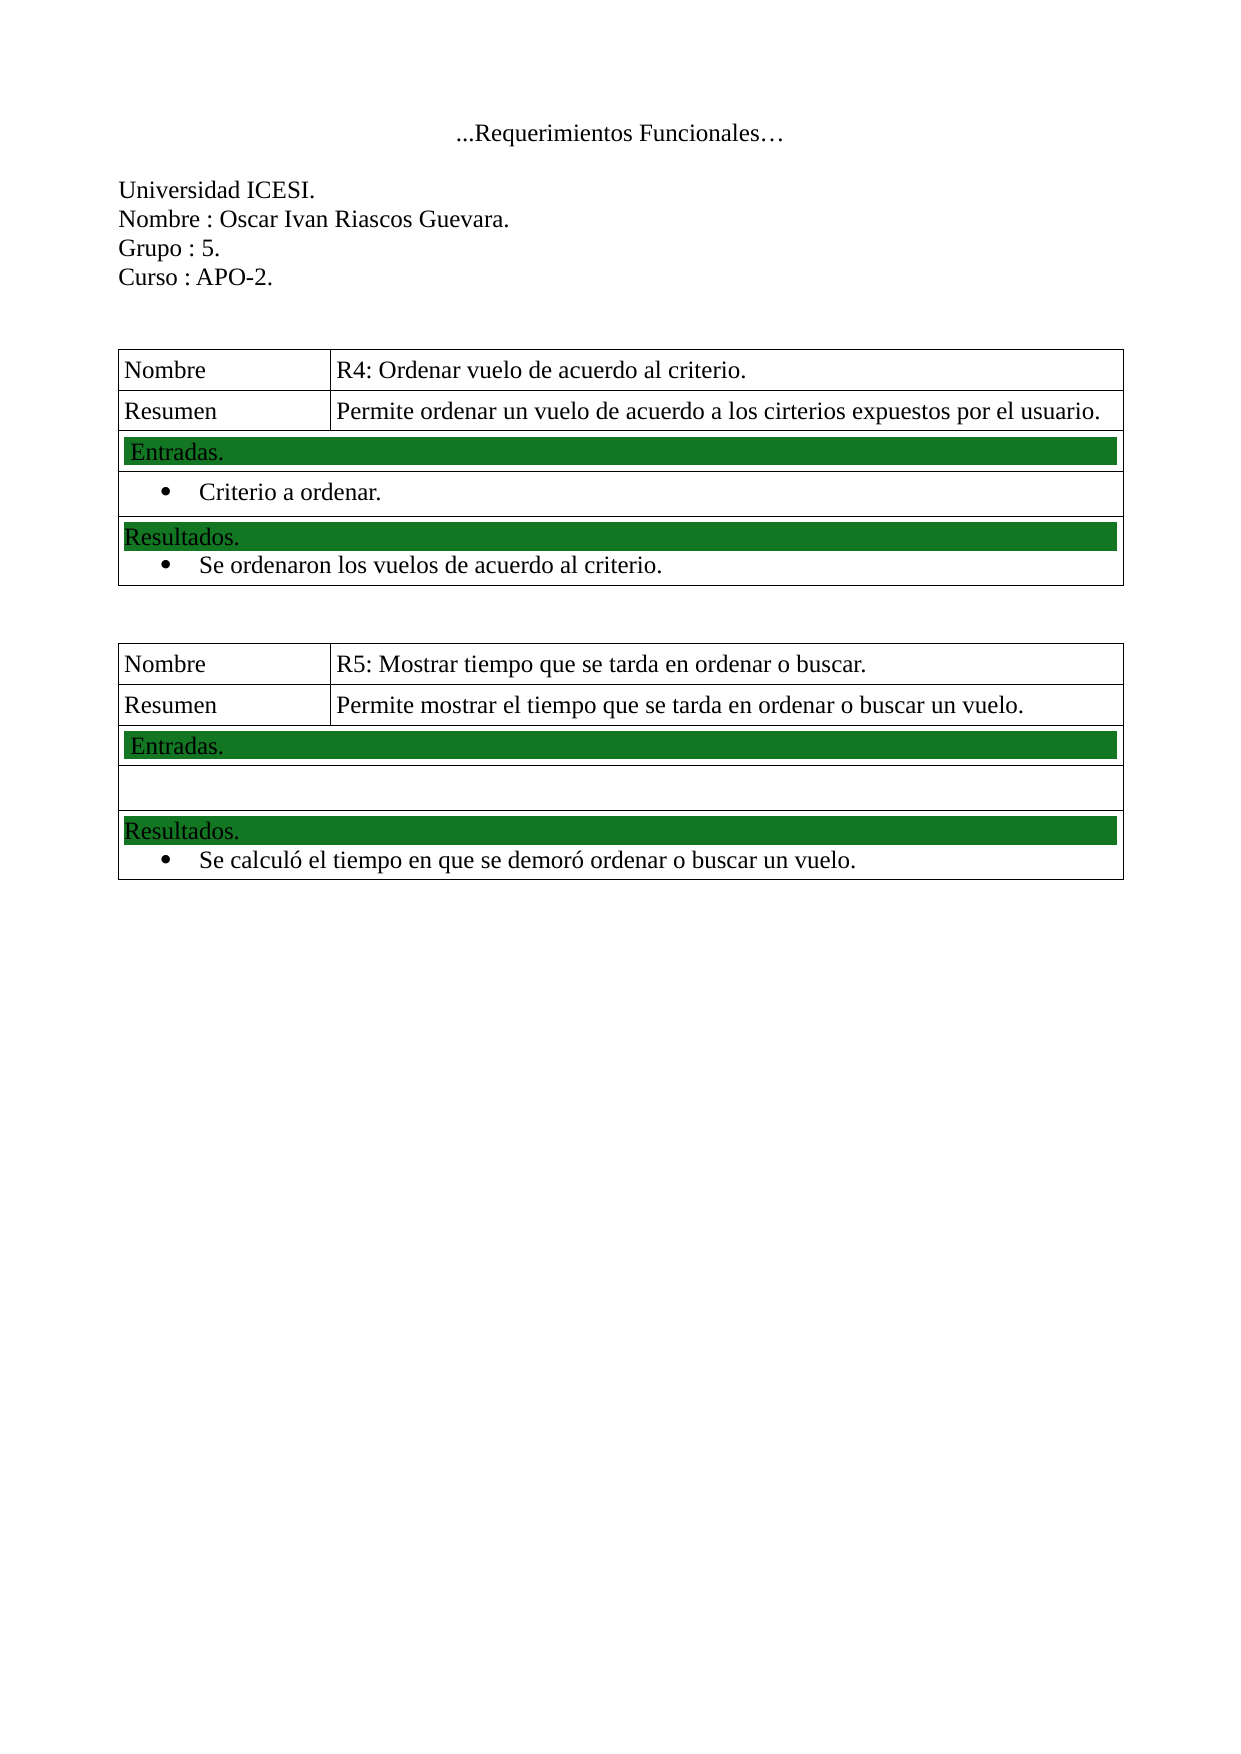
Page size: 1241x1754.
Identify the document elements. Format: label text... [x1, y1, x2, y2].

table_cell Resultados. Se calculó el tiempo en que se demoró ordenar o buscar un vuelo. [119, 811, 1123, 879]
table_cell Entradas. [119, 431, 1123, 471]
table_cell Permite ordenar un vuelo de acuerdo a los cirterios expuestos por el usuario. [331, 391, 1123, 430]
table_cell Resumen [119, 685, 330, 724]
table_cell Resumen [119, 391, 330, 430]
table_cell Entradas. [119, 726, 1123, 765]
table_cell Criterio a ordenar. [119, 472, 1123, 516]
table_header Nombre [119, 350, 330, 389]
table_cell Resultados. Se ordenaron los vuelos de acuerdo al criterio. [119, 517, 1123, 585]
table_cell [119, 766, 1123, 810]
table_cell Permite mostrar el tiempo que se tarda en ordenar o buscar un vuelo. [331, 685, 1123, 724]
table_header R5: Mostrar tiempo que se tarda en ordenar o buscar. [331, 644, 1123, 684]
table_header R4: Ordenar vuelo de acuerdo al criterio. [331, 350, 1123, 389]
table_header Nombre [119, 644, 330, 684]
